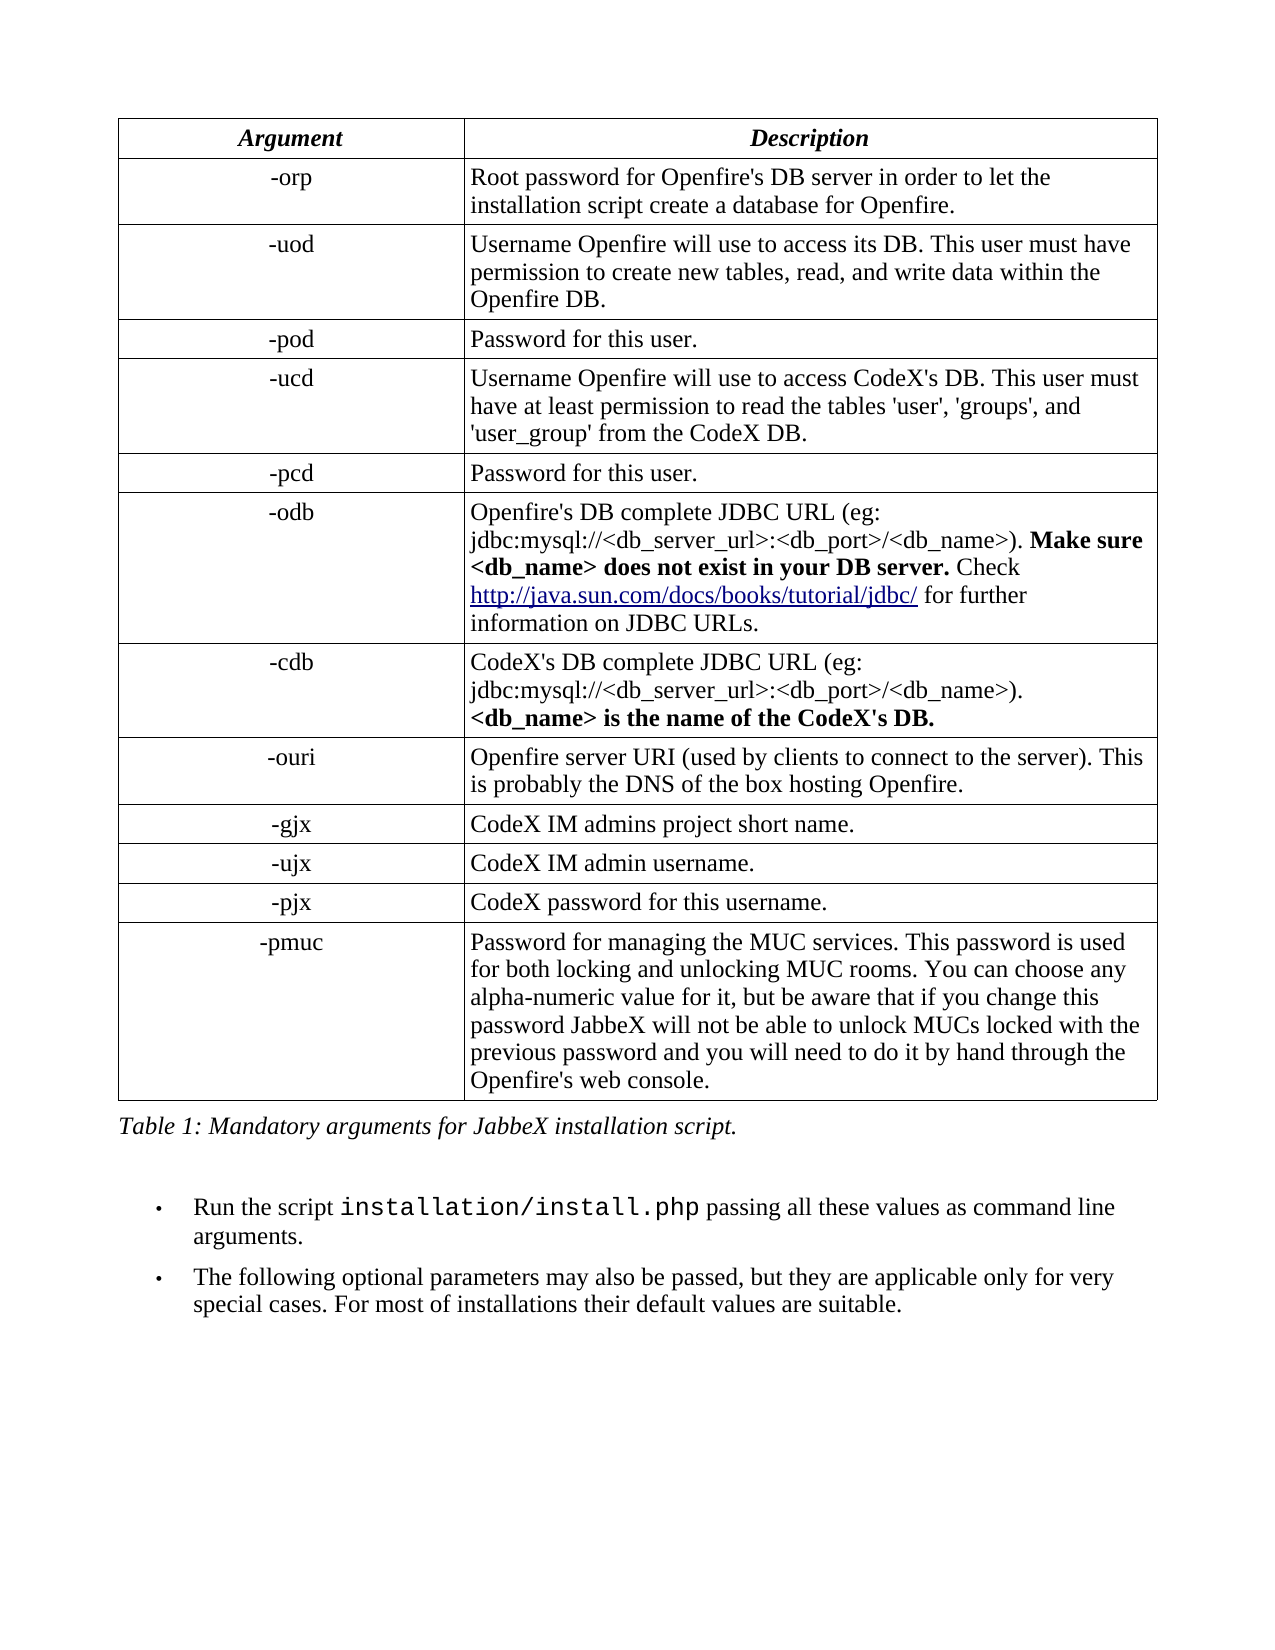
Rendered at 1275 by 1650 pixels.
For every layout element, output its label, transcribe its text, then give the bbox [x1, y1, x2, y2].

table_cell CodeX IM admin username. [465, 844, 1157, 883]
table_cell -pcd [119, 454, 464, 492]
table_cell Openfire server URI (used by clients to connect to the server). This is probably the DNS of the box hosting Openfire. [465, 738, 1157, 804]
table_cell Username Openfire will use to access its DB. This user must have permission to create new tables, read, and write data within the Openfire DB. [465, 225, 1157, 319]
table_cell -ucd [119, 359, 464, 453]
table_cell Password for this user. [465, 454, 1157, 492]
table_cell Openfire's DB complete JDBC URL (eg: jdbc:mysql://<db_server_url>:<db_port>/<db_name>). Make sure <db_name> does not exist in your DB server. Check http://java.sun.com/docs/books/tutorial/jdbc/ for further information on JDBC URLs. [465, 493, 1157, 642]
list The following optional parameters may also be passed, but they are applicable only for very special cases. For most of installations their default values are suitable. [156, 1263, 1157, 1318]
table_cell -cdb [119, 644, 464, 737]
list Run the script installation/install.php passing all these values as command line arguments. [156, 1193, 1157, 1250]
table_cell -uod [119, 225, 464, 319]
table_cell Password for managing the MUC services. This password is used for both locking and unlocking MUC rooms. You can choose any alpha-numeric value for it, but be aware that if you change this password JabbeX will not be able to unlock MUCs locked with the previous password and you will need to do it by hand through the Openfire's web console. [465, 923, 1157, 1100]
table_cell Username Openfire will use to access CodeX's DB. This user must have at least permission to read the tables 'user', 'groups', and 'user_group' from the CodeX DB. [465, 359, 1157, 453]
table_header Argument [119, 119, 464, 157]
table_cell CodeX's DB complete JDBC URL (eg: jdbc:mysql://<db_server_url>:<db_port>/<db_name>). <db_name> is the name of the CodeX's DB. [465, 644, 1157, 737]
table_cell -odb [119, 493, 464, 642]
table_cell CodeX IM admins project short name. [465, 805, 1157, 843]
table_cell -gjx [119, 805, 464, 843]
table_header Description [465, 119, 1157, 157]
text Table 1: Mandatory arguments for JabbeX installation script. [118, 1112, 1157, 1140]
table_cell Root password for Openfire's DB server in order to let the installation script create a database for Openfire. [465, 159, 1157, 224]
table_cell CodeX password for this username. [465, 884, 1157, 922]
table_cell Password for this user. [465, 320, 1157, 358]
table_cell -pmuc [119, 923, 464, 1100]
table_cell -ujx [119, 844, 464, 883]
table_cell -ouri [119, 738, 464, 804]
table_cell -pod [119, 320, 464, 358]
table_cell -orp [119, 159, 464, 224]
table_cell -pjx [119, 884, 464, 922]
